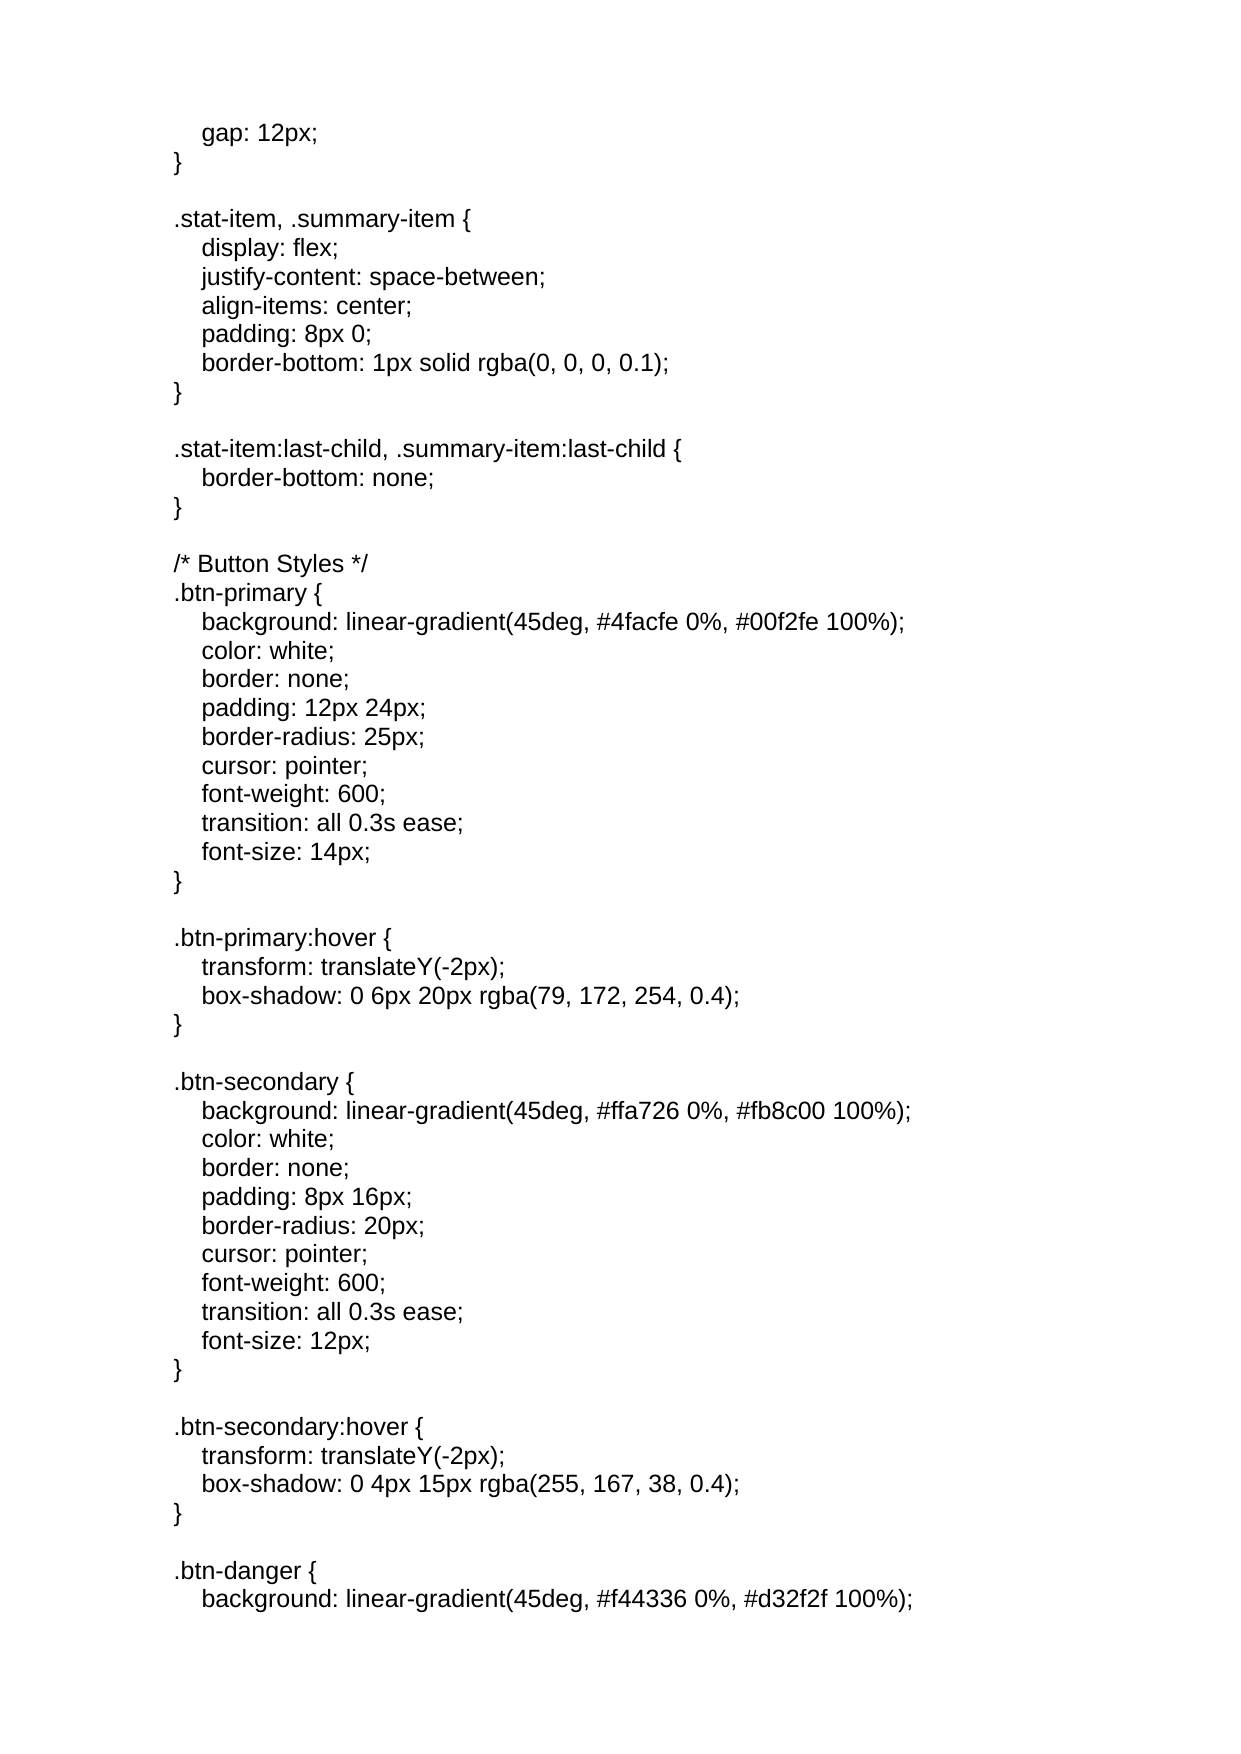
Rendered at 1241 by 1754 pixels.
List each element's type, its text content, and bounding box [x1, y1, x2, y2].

text .btn-primary:hover { [118, 923, 1122, 952]
text transition: all 0.3s ease; [118, 808, 1122, 837]
text } [118, 866, 1122, 894]
text padding: 12px 24px; [118, 693, 1122, 722]
text border-radius: 20px; [118, 1211, 1122, 1239]
text cursor: pointer; [118, 751, 1122, 779]
text transform: translateY(-2px); [118, 952, 1122, 981]
text justify-content: space-between; [118, 262, 1122, 291]
text .stat-item:last-child, .summary-item:last-child { [118, 434, 1122, 463]
text font-size: 12px; [118, 1326, 1122, 1354]
text font-weight: 600; [118, 779, 1122, 808]
text gap: 12px; [118, 118, 1122, 147]
text } [118, 1498, 1122, 1527]
text border-bottom: none; [118, 463, 1122, 492]
text /* Button Styles */ [118, 549, 1122, 578]
text align-items: center; [118, 291, 1122, 319]
text } [118, 147, 1122, 176]
text background: linear-gradient(45deg, #f44336 0%, #d32f2f 100%); [118, 1584, 1122, 1613]
text border-bottom: 1px solid rgba(0, 0, 0, 0.1); [118, 348, 1122, 377]
text padding: 8px 0; [118, 319, 1122, 348]
text transition: all 0.3s ease; [118, 1297, 1122, 1326]
text .btn-danger { [118, 1556, 1122, 1584]
text background: linear-gradient(45deg, #4facfe 0%, #00f2fe 100%); [118, 607, 1122, 636]
text .btn-secondary { [118, 1067, 1122, 1096]
text font-size: 14px; [118, 837, 1122, 866]
text border: none; [118, 1153, 1122, 1182]
text padding: 8px 16px; [118, 1182, 1122, 1211]
text border-radius: 25px; [118, 722, 1122, 751]
text display: flex; [118, 233, 1122, 262]
text transform: translateY(-2px); [118, 1441, 1122, 1469]
text box-shadow: 0 6px 20px rgba(79, 172, 254, 0.4); [118, 981, 1122, 1009]
text } [118, 1009, 1122, 1038]
text .btn-secondary:hover { [118, 1412, 1122, 1441]
text font-weight: 600; [118, 1268, 1122, 1297]
text } [118, 377, 1122, 406]
text border: none; [118, 664, 1122, 693]
text } [118, 492, 1122, 521]
text .btn-primary { [118, 578, 1122, 607]
text box-shadow: 0 4px 15px rgba(255, 167, 38, 0.4); [118, 1469, 1122, 1498]
text color: white; [118, 636, 1122, 664]
text .stat-item, .summary-item { [118, 204, 1122, 233]
text background: linear-gradient(45deg, #ffa726 0%, #fb8c00 100%); [118, 1096, 1122, 1124]
text color: white; [118, 1124, 1122, 1153]
text cursor: pointer; [118, 1239, 1122, 1268]
text } [118, 1354, 1122, 1383]
